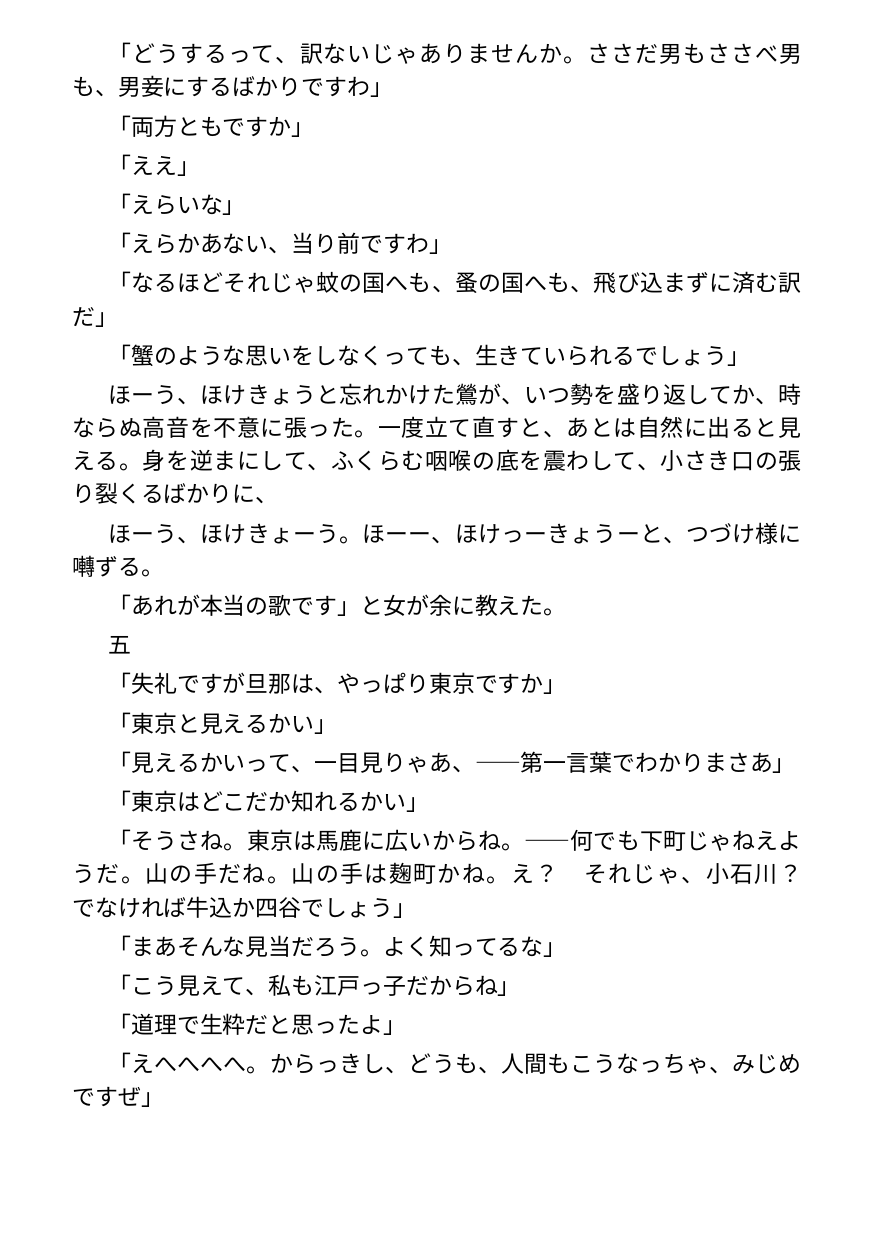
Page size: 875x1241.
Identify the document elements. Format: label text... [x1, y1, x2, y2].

text 「まあそんな見当だろう。よく知ってるな」 [72, 928, 802, 962]
text 「道理で生粋だと思ったよ」 [72, 1007, 802, 1040]
text 「あれが本当の歌です」と女が余に教えた。 [72, 588, 802, 621]
text 「失礼ですが旦那は、やっぱり東京ですか」 [72, 666, 802, 699]
text 「蟹のような思いをしなくっても、生きていられるでしょう」 [72, 337, 802, 371]
text 「東京はどこだか知れるかい」 [72, 784, 802, 817]
text 「見えるかいって、一目見りゃあ、――第一言葉でわかりまさあ」 [72, 744, 802, 778]
text 「東京と見えるかい」 [72, 705, 802, 739]
text 「こう見えて、私も江戸っ子だからね」 [72, 968, 802, 1001]
text ほーう、ほけきょーう。ほーー、ほけっーきょうーと、つづけ様に囀ずる。 [72, 516, 802, 582]
text 「えらかあない、当り前ですわ」 [72, 226, 802, 259]
text 「どうするって、訳ないじゃありませんか。ささだ男もささべ男も、男妾にするばかりですわ」 [72, 36, 802, 102]
text 「えへへへへ。からっきし、どうも、人間もこうなっちゃ、みじめですぜ」 [72, 1046, 802, 1112]
text 「そうさね。東京は馬鹿に広いからね。――何でも下町じゃねえようだ。山の手だね。山の手は麹町かね。え？ それじゃ、小石川？ でなければ牛込か四谷でしょう」 [72, 823, 802, 923]
text 「両方ともですか」 [72, 108, 802, 142]
text 「ええ」 [72, 148, 802, 181]
text 五 [72, 627, 802, 660]
text ほーう、ほけきょうと忘れかけた鶯が、いつ勢を盛り返してか、時ならぬ高音を不意に張った。一度立て直すと、あとは自然に出ると見える。身を逆まにして、ふくらむ咽喉の底を震わして、小さき口の張り裂くるばかりに、 [72, 377, 802, 509]
text 「なるほどそれじゃ蚊の国へも、蚤の国へも、飛び込まずに済む訳だ」 [72, 265, 802, 332]
text 「えらいな」 [72, 187, 802, 220]
